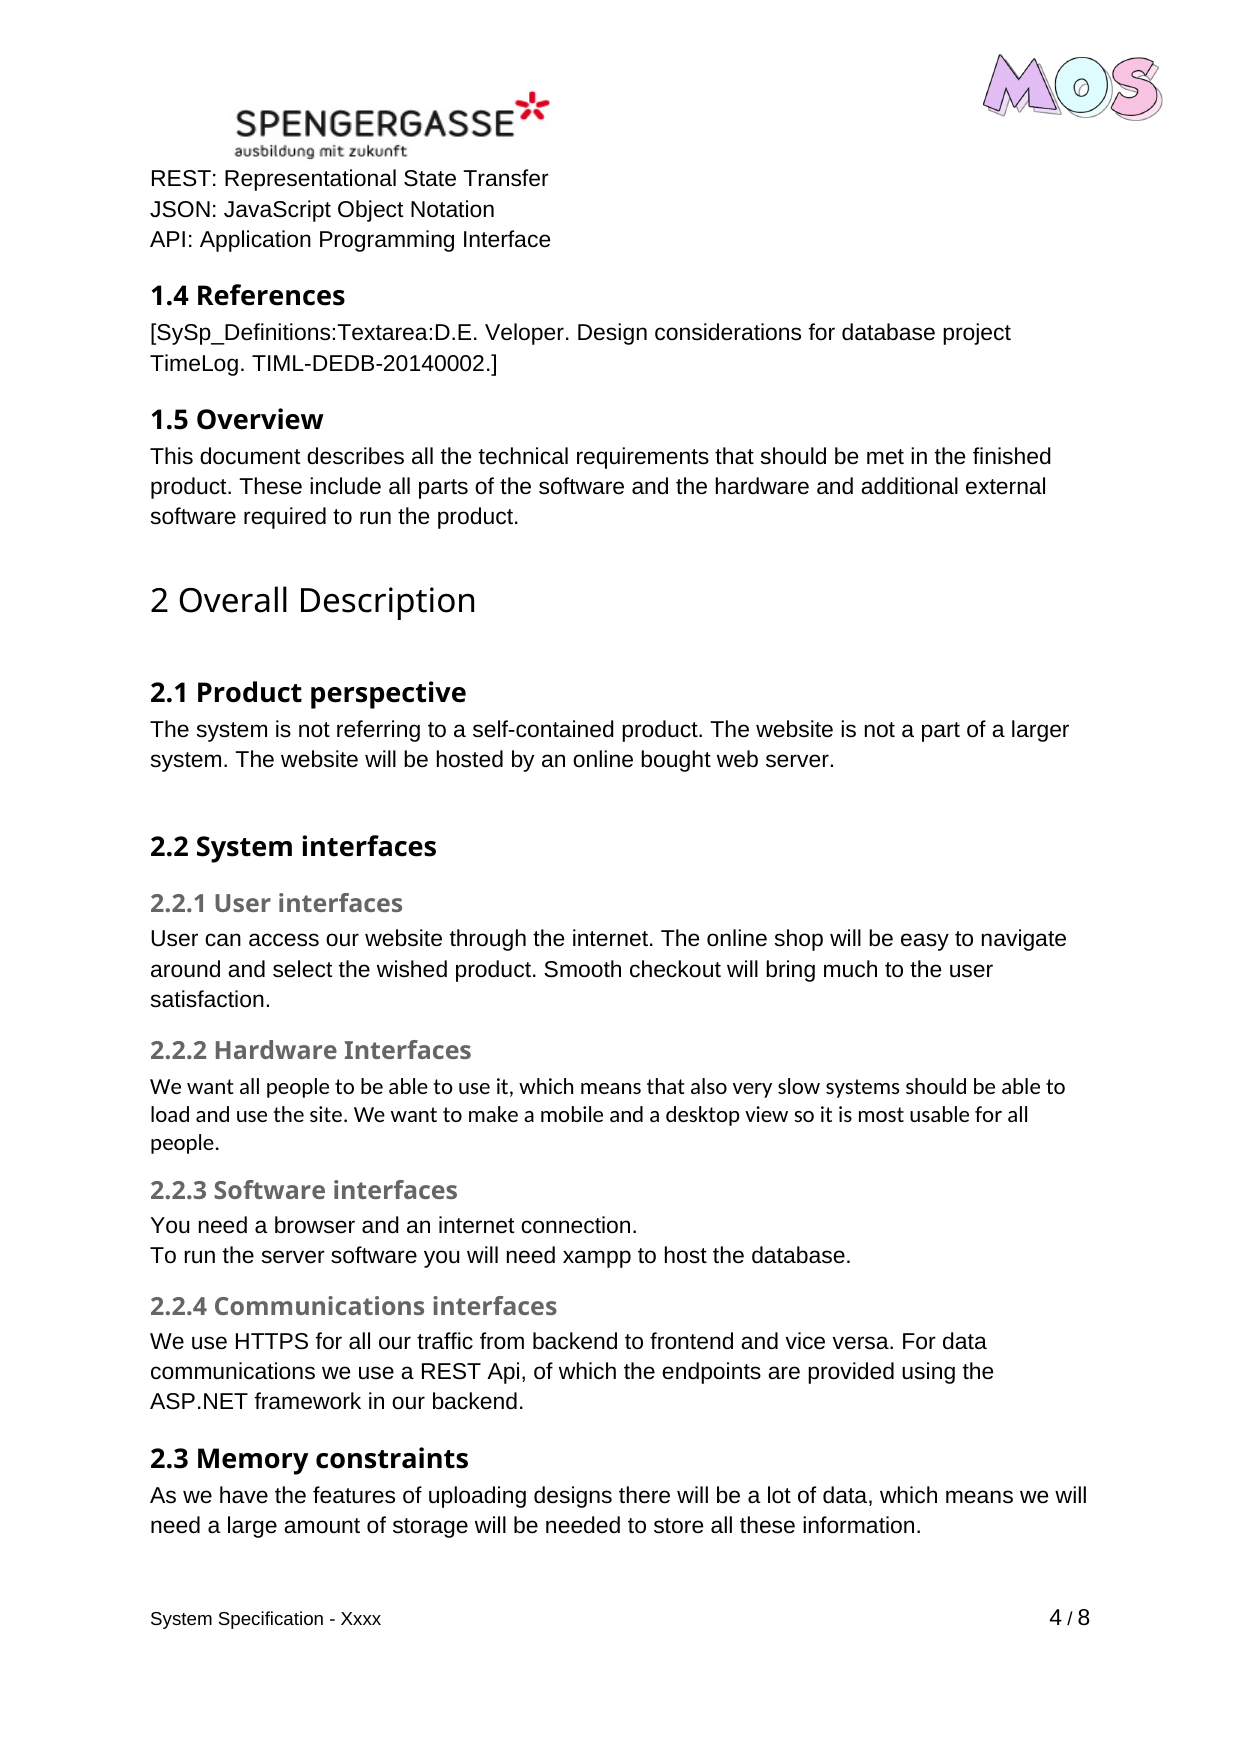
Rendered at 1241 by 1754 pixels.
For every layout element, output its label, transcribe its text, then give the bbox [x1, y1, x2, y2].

text [SySp_Definitions:Textarea:D.E. Veloper. Design considerations for database project TimeLog. TIML-DEDB-20140002.] [150, 319, 1090, 376]
subtitle 2.3 Memory constraints [150, 1439, 1090, 1476]
subtitle 2.2.2 Hardware Interfaces [150, 1033, 1090, 1067]
subtitle 2 Overall Description [150, 577, 1090, 623]
text To run the server software you will need xampp to host the database. [150, 1242, 1090, 1268]
subtitle 2.2.3 Software interfaces [150, 1172, 1090, 1207]
text We want all people to be able to use it, which means that also very slow systems should be able to load and use the site. We want to make a mobile and a desktop view so it is most usable for all people. [150, 1072, 1090, 1156]
subtitle 1.5 Overview [150, 401, 1090, 437]
subtitle 1.4 References [150, 277, 1090, 314]
subtitle 2.2.4 Communications interfaces [150, 1289, 1090, 1323]
subtitle 2.2.1 User interfaces [150, 886, 1090, 920]
text API: Application Programming Interface [150, 226, 1090, 252]
text REST: Representational State Transfer [150, 165, 1090, 192]
text As we have the features of uploading designs there will be a lot of data, which means we will need a large amount of storage will be needed to store all these information. [150, 1482, 1090, 1538]
subtitle 2.1 Product perspective [150, 673, 1090, 710]
text The system is not referring to a self-contained product. The website is not a part of a larger system. The website will be hosted by an online bought web server. [150, 716, 1090, 772]
text You need a browser and an internet connection. [150, 1212, 1090, 1238]
subtitle 2.2 System interfaces [150, 827, 1090, 864]
text User can access our website through the internet. The online shop will be easy to navigate around and select the wished product. Smooth checkout will bring much to the user satisfaction. [150, 925, 1090, 1012]
text JSON: JavaScript Object Notation [150, 196, 1090, 222]
text We use HTTPS for all our traffic from backend to frontend and vice versa. For data communications we use a REST Api, of which the endpoints are provided using the ASP.NET framework in our backend. [150, 1328, 1090, 1415]
text This document describes all the technical requirements that should be met in the finished product. These include all parts of the software and the hardware and additional external software required to run the product. [150, 443, 1090, 530]
